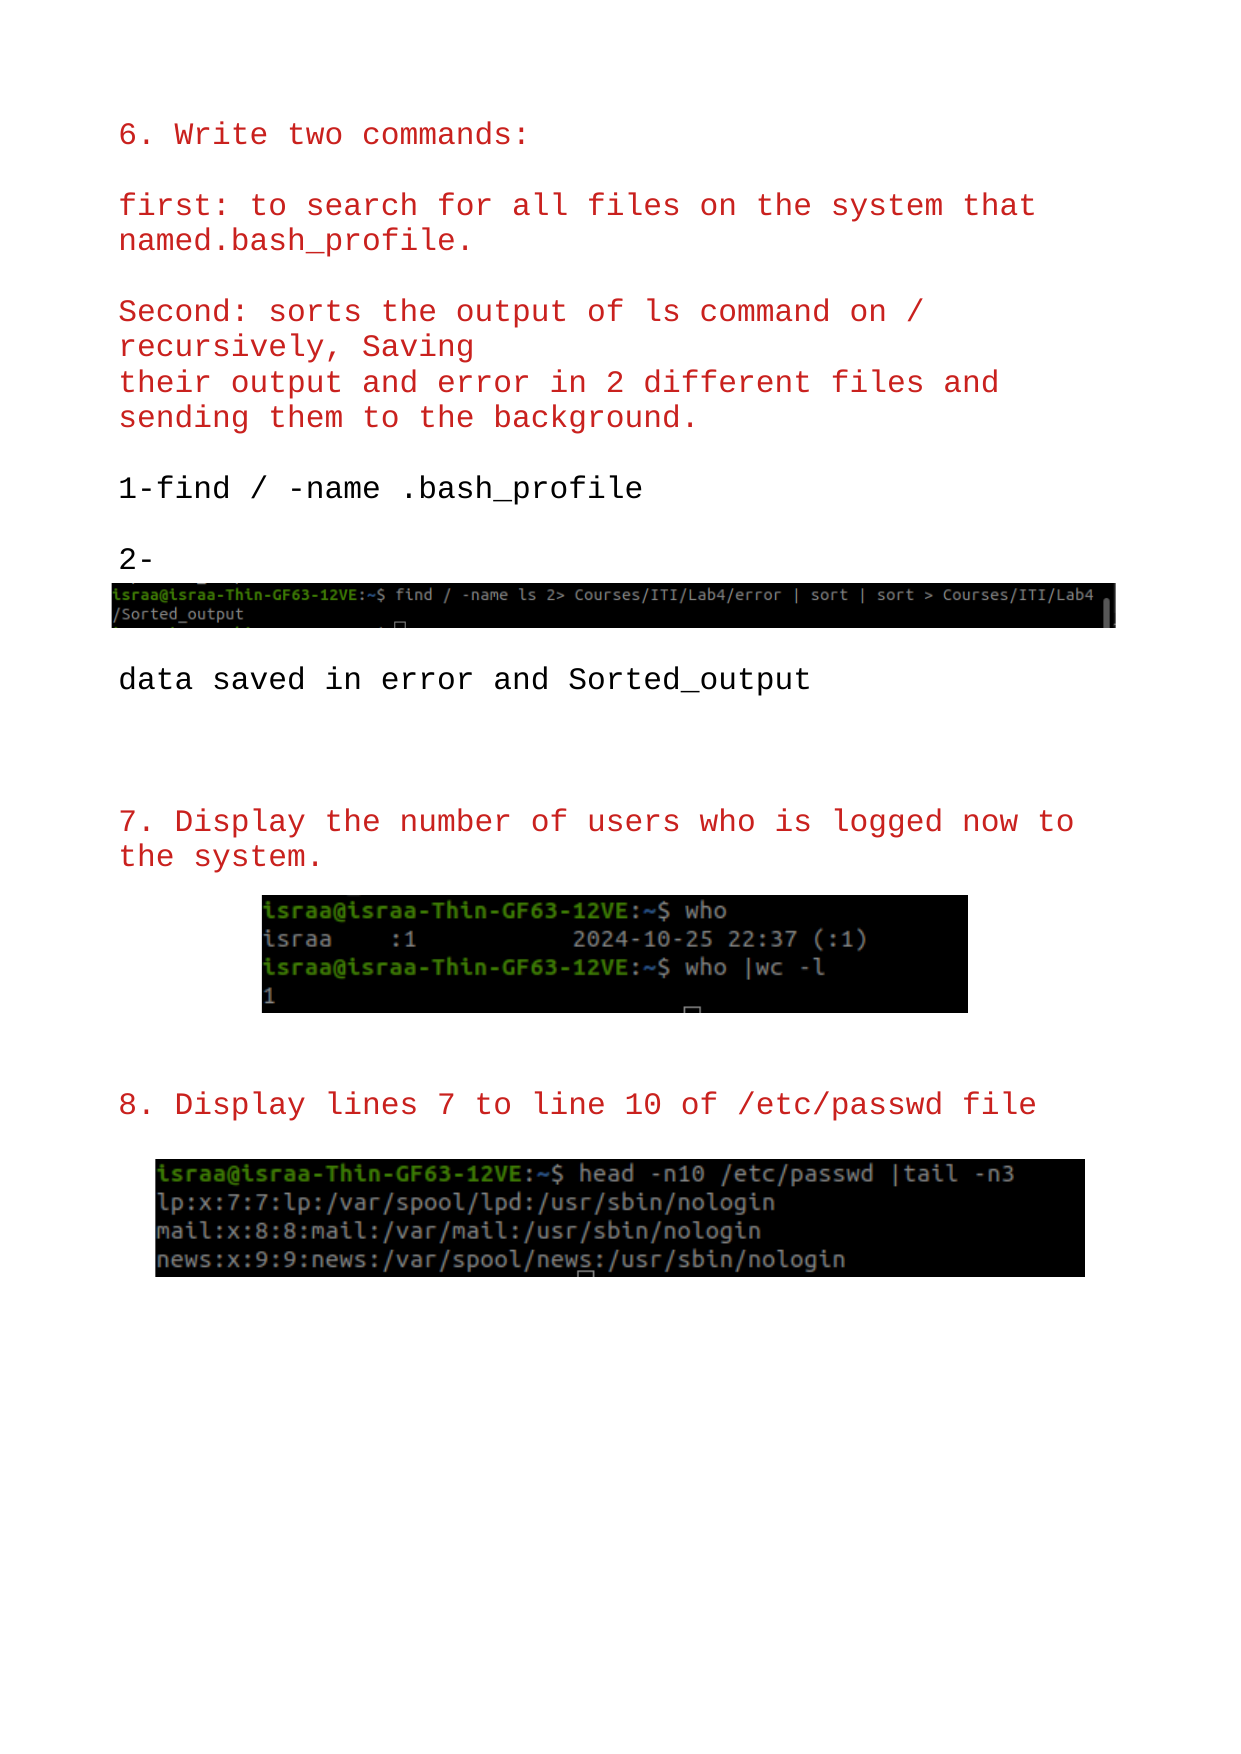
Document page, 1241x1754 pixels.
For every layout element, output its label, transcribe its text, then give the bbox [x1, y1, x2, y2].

text 1-find / -name .bash_profile [118, 472, 1122, 508]
text data saved in error and Sorted_output [118, 663, 1122, 699]
text Second: sorts the output of ls command on / recursively, Saving [118, 295, 1122, 366]
text 2- [118, 543, 1122, 578]
text 7. Display the number of users who is logged now to the system. [118, 805, 1122, 876]
picture [111, 583, 1116, 628]
text 6. Write two commands: [118, 118, 1122, 153]
picture [155, 1159, 1085, 1277]
text their output and error in 2 different files and sending them to the background. [118, 366, 1122, 437]
picture [261, 895, 968, 1013]
text first: to search for all files on the system that named.bash_profile. [118, 189, 1122, 260]
text 8. Display lines 7 to line 10 of /etc/passwd file [118, 1088, 1122, 1124]
